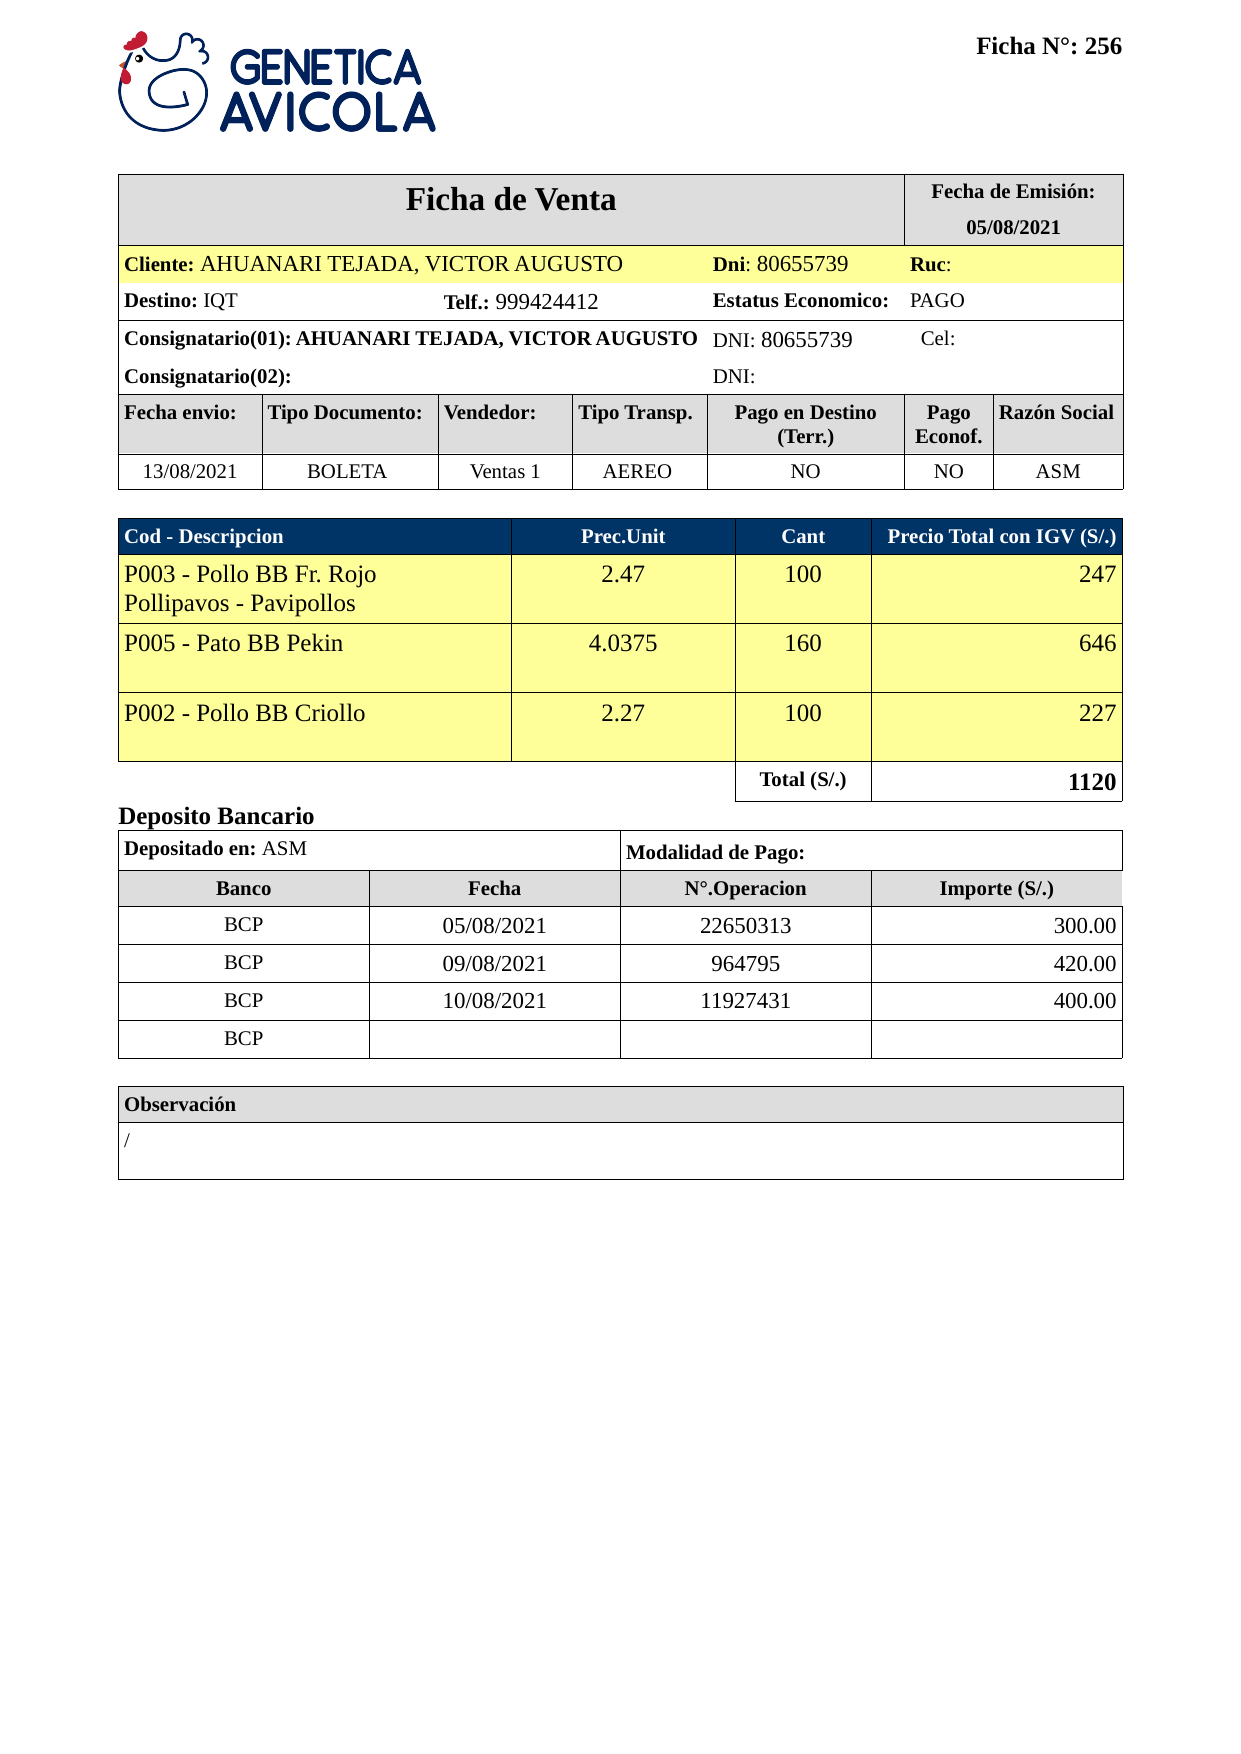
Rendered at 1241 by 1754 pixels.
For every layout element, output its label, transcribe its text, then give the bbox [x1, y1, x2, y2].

table_cell 100 [736, 555, 871, 623]
table_cell Razón Social [994, 395, 1123, 453]
table_cell 100 [736, 693, 871, 761]
table_header Ficha de Venta [119, 175, 904, 245]
table_cell Fecha [370, 871, 620, 906]
table_cell Cliente: AHUANARI TEJADA, VICTOR AUGUSTO [119, 246, 707, 283]
table_header Depositado en: ASM [119, 831, 620, 870]
table_cell 09/08/2021 [370, 945, 620, 982]
picture [118, 31, 436, 132]
table_cell 646 [872, 624, 1122, 692]
table_cell 1120 [872, 762, 1122, 801]
table_cell 420.00 [872, 945, 1122, 982]
table_cell 05/08/2021 [370, 907, 620, 944]
table_cell 400.00 [872, 983, 1122, 1020]
table_cell 11927431 [621, 983, 871, 1020]
table_cell BCP [119, 1021, 369, 1058]
text Deposito Bancario [118, 801, 1122, 830]
table_cell 05/08/2021 [905, 209, 1123, 245]
table_header Prec.Unit [512, 519, 735, 554]
table_cell / [119, 1123, 1123, 1179]
table_cell BOLETA [263, 455, 438, 489]
table_cell DNI: 80655739 [707, 321, 915, 358]
table_cell [370, 1021, 620, 1058]
table_cell 2.47 [512, 555, 735, 623]
table_cell 10/08/2021 [370, 983, 620, 1020]
table_cell [511, 762, 735, 801]
table_cell Cel: [915, 321, 1123, 358]
table_cell Telf.: 999424412 [438, 283, 707, 320]
table_cell Pago Econof. [905, 395, 993, 453]
table_cell [118, 762, 511, 801]
table_cell AEREO [573, 455, 707, 489]
table_header Fecha de Emisión: [905, 175, 1123, 209]
table_cell N°.Operacion [621, 871, 871, 906]
table_cell 247 [872, 555, 1122, 623]
table_cell P002 - Pollo BB Criollo [119, 693, 511, 761]
table_cell 160 [736, 624, 871, 692]
table_cell Destino: IQT [119, 283, 438, 320]
table_cell Tipo Transp. [573, 395, 707, 453]
table_cell Estatus Economico: [707, 283, 904, 320]
table_cell Banco [119, 871, 369, 906]
table_cell [621, 1021, 871, 1058]
table_header Cod - Descripcion [119, 519, 511, 554]
table_header Precio Total con IGV (S/.) [872, 519, 1122, 554]
table_cell 964795 [621, 945, 871, 982]
table_cell 22650313 [621, 907, 871, 944]
table_cell NO [708, 455, 904, 489]
table_cell BCP [119, 983, 369, 1020]
table_cell DNI: [707, 358, 1123, 394]
table_cell PAGO [904, 283, 1123, 320]
table_cell [872, 1021, 1122, 1058]
table_cell BCP [119, 945, 369, 982]
table_header Cant [736, 519, 871, 554]
table_cell NO [905, 455, 993, 489]
table_cell 4.0375 [512, 624, 735, 692]
table_header Observación [119, 1087, 1123, 1122]
table_cell Vendedor: [439, 395, 572, 453]
table_cell 13/08/2021 [119, 455, 262, 489]
table_cell ASM [994, 455, 1123, 489]
table_cell Ruc: [904, 246, 1123, 283]
table_cell 2.27 [512, 693, 735, 761]
table_cell Pago en Destino (Terr.) [708, 395, 904, 453]
table_cell Fecha envio: [119, 395, 262, 453]
table_cell Tipo Documento: [263, 395, 438, 453]
table_cell Total (S/.) [736, 762, 871, 801]
table_cell Consignatario(01): AHUANARI TEJADA, VICTOR AUGUSTO [119, 321, 707, 358]
table_cell Importe (S/.) [872, 871, 1122, 906]
table_cell Consignatario(02): [119, 358, 707, 394]
table_cell Ventas 1 [439, 455, 572, 489]
table_cell 300.00 [872, 907, 1122, 944]
table_cell P003 - Pollo BB Fr. Rojo Pollipavos - Pavipollos [119, 555, 511, 623]
table_cell BCP [119, 907, 369, 944]
table_header Modalidad de Pago: [621, 831, 1122, 870]
table_cell P005 - Pato BB Pekin [119, 624, 511, 692]
table_cell 227 [872, 693, 1122, 761]
table_cell Dni: 80655739 [707, 246, 904, 283]
